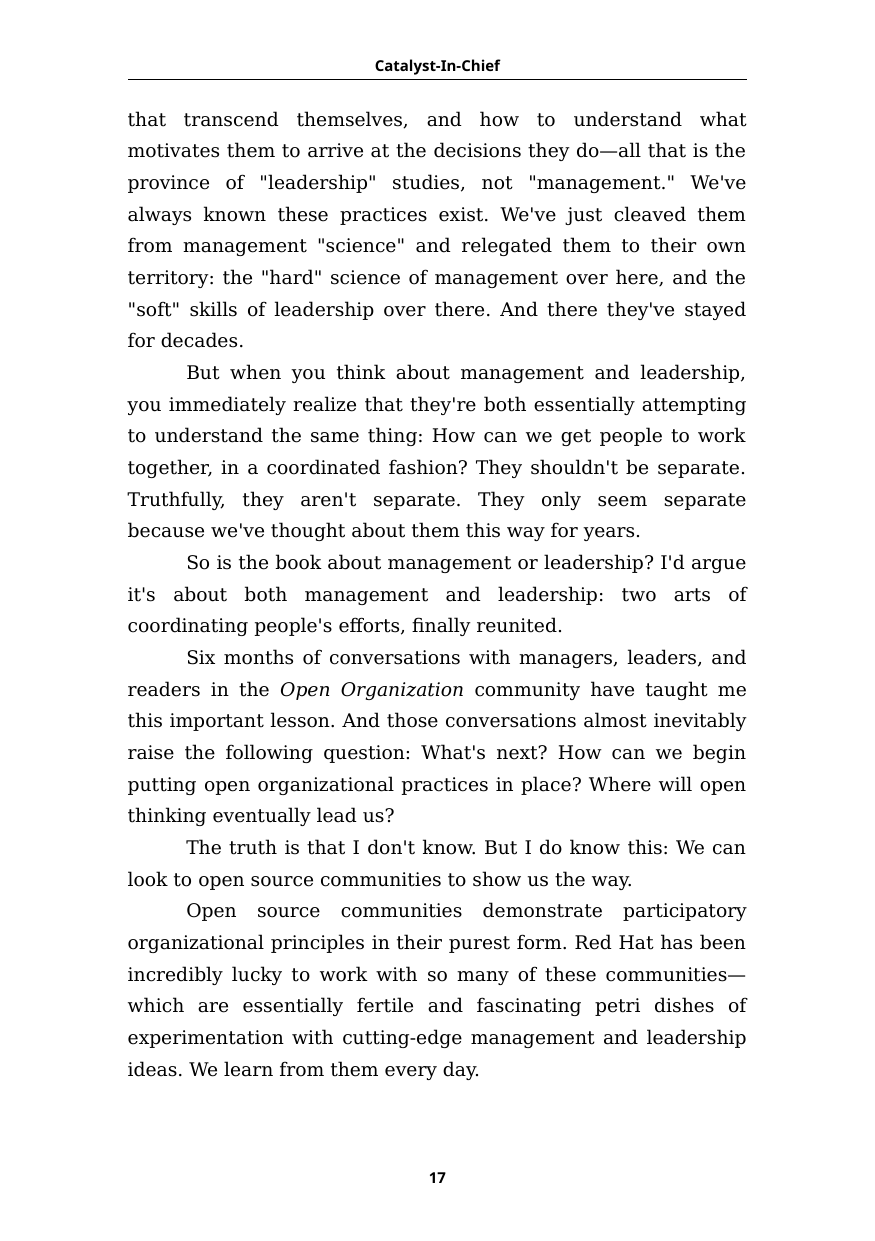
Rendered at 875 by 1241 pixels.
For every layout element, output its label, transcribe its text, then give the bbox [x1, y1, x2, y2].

text The truth is that I don't know. But I do know this: We can look to open source communities to show us the way. [127, 837, 747, 891]
text Open source communities demonstrate participatory organizational principles in their purest form. Red Hat has been incredibly lucky to work with so many of these communities—which are essentially fertile and fascinating petri dishes of experimentation with cutting-edge management and leadership ideas. We learn from them every day. [127, 900, 747, 1081]
text So is the book about management or leadership? I'd argue it's about both management and leadership: two arts of coordinating people's efforts, finally reunited. [127, 552, 747, 637]
text that transcend themselves, and how to understand what motivates them to arrive at the decisions they do—all that is the province of "leadership" studies, not "management." We've always known these practices exist. We've just cleaved them from management "science" and relegated them to their own territory: the "hard" science of management over here, and the "soft" skills of leadership over there. And there they've stayed for decades. [127, 109, 747, 352]
text But when you think about management and leadership, you immediately realize that they're both essentially attempting to understand the same thing: How can we get people to work together, in a coordinated fashion? They shouldn't be separate. Truthfully, they aren't separate. They only seem separate because we've thought about them this way for years. [127, 362, 747, 542]
text Six months of conversations with managers, leaders, and readers in the Open Organization community have taught me this important lesson. And those conversations almost inevitably raise the following question: What's next? How can we begin putting open organizational practices in place? Where will open thinking eventually lead us? [127, 647, 747, 827]
